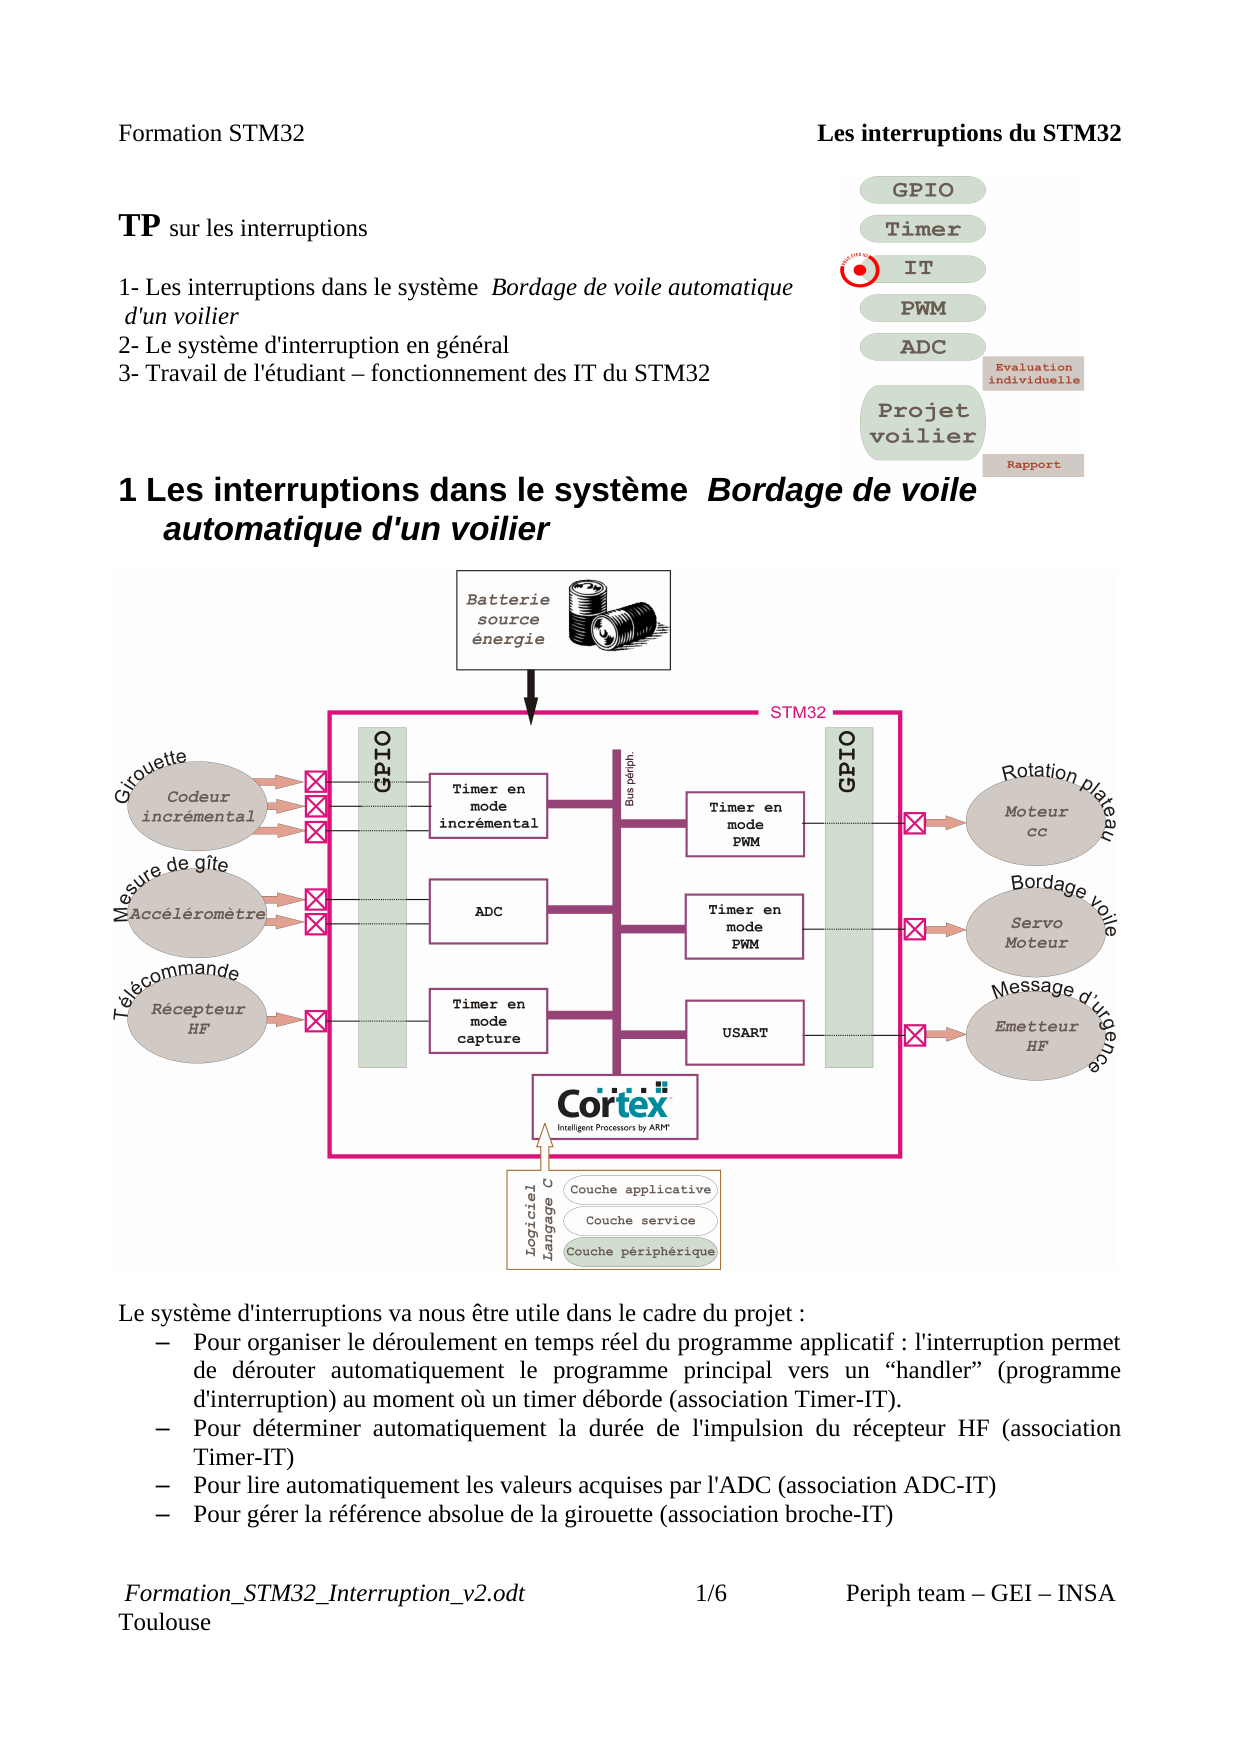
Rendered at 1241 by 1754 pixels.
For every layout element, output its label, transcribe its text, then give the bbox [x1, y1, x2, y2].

picture [113, 570, 1118, 1270]
list Pour gérer la référence absolue de la girouette (association broche-IT) [156, 1499, 1122, 1528]
text 1- Les interruptions dans le système Bordage de voile automatique d'un voilier [118, 272, 840, 330]
text 2- Le système d'interruption en général [118, 330, 840, 358]
subtitle 1 Les interruptions dans le système Bordage de voile automatique d'un voilier [118, 470, 1122, 547]
list Pour déterminer automatiquement la durée de l'impulsion du récepteur HF (association Timer-IT) [156, 1413, 1122, 1471]
text [1085, 272, 1122, 330]
picture [840, 176, 1085, 477]
text 3- Travail de l'étudiant – fonctionnement des IT du STM32 [118, 358, 840, 387]
text [1085, 205, 1122, 243]
text TP sur les interruptions [118, 205, 840, 243]
text [1085, 330, 1122, 358]
list Pour lire automatiquement les valeurs acquises par l'ADC (association ADC-IT) [156, 1471, 1122, 1499]
list Pour organiser le déroulement en temps réel du programme applicatif : l'interruption permet de dérouter automatiquement le programme principal vers un “handler” (programme d'interruption) au moment où un timer déborde (association Timer-IT). [156, 1327, 1122, 1413]
text Le système d'interruptions va nous être utile dans le cadre du projet : [118, 1298, 1122, 1327]
